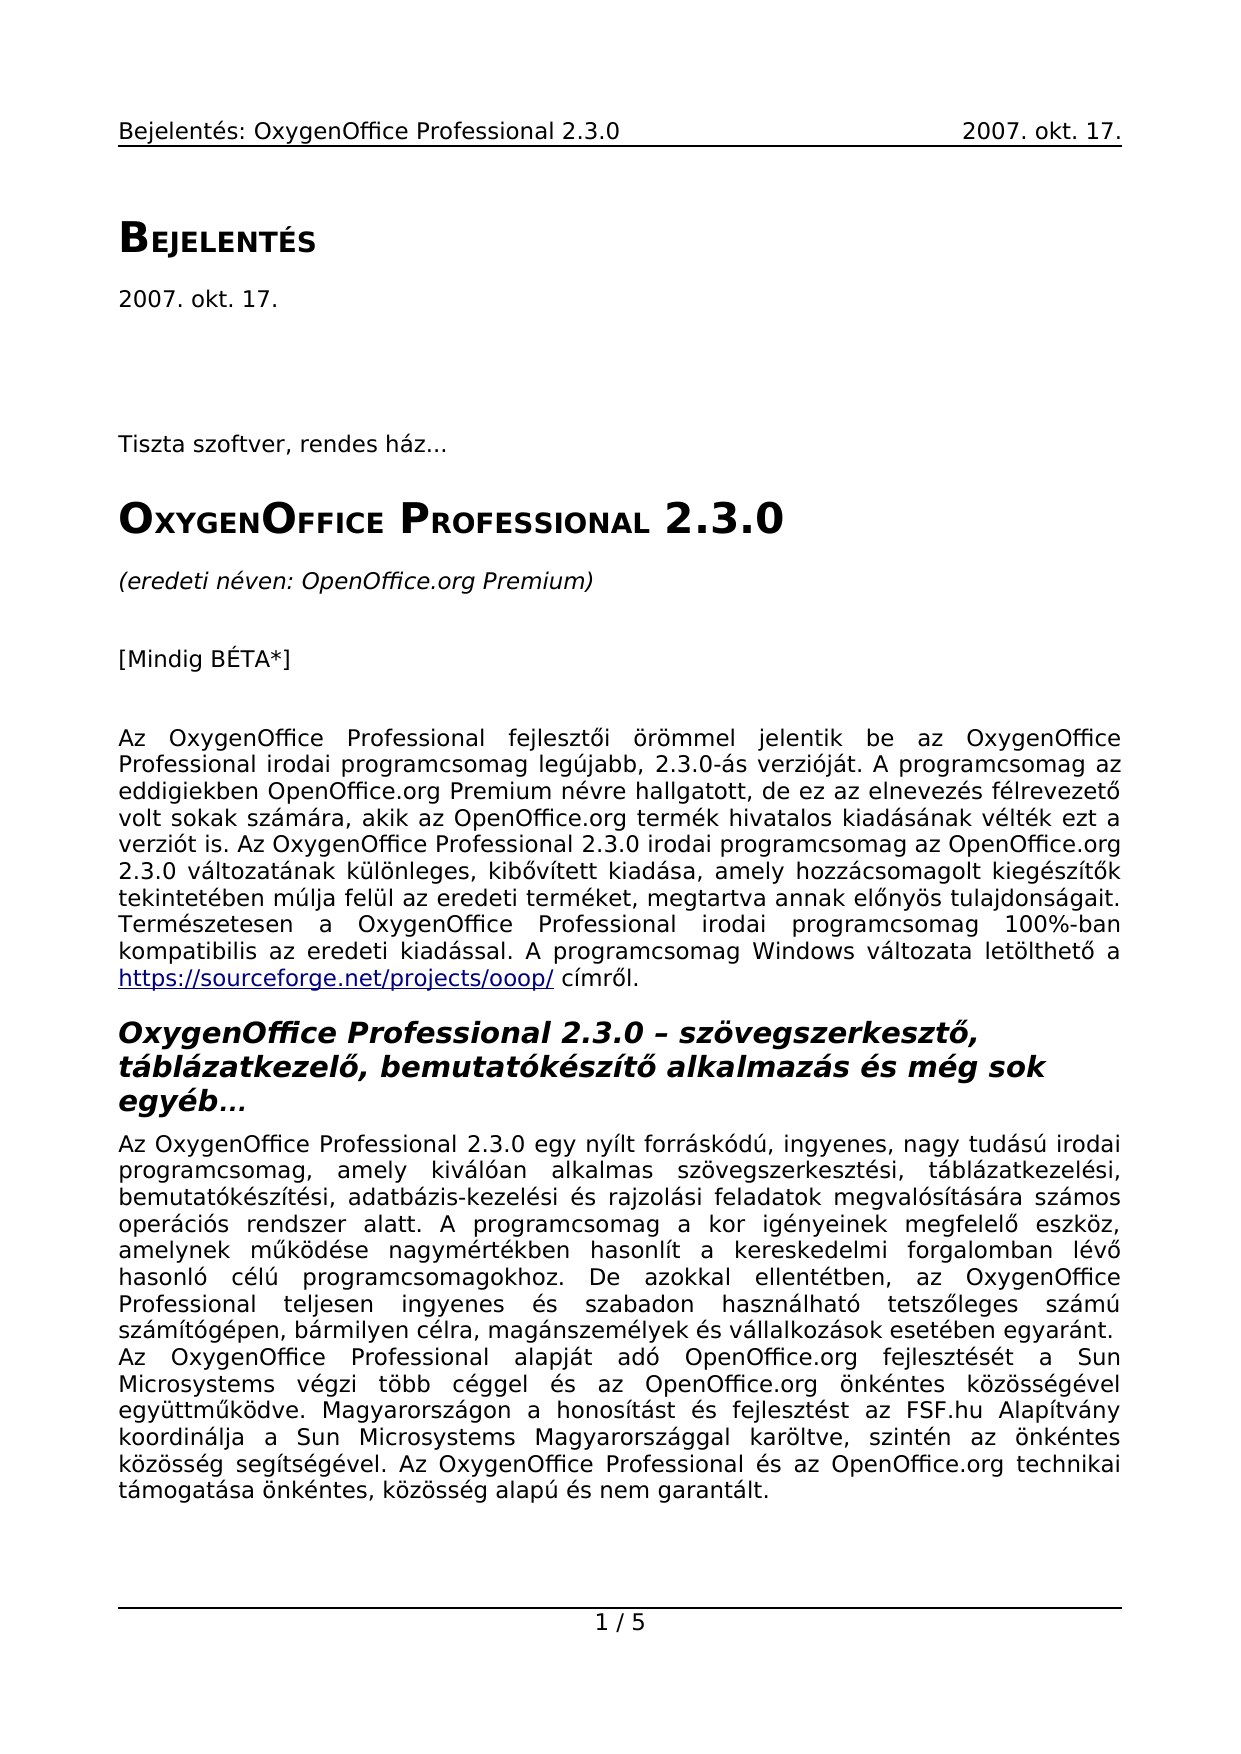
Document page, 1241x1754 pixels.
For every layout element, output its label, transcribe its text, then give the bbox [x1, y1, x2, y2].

subtitle OxygenOffice Professional 2.3.0 – szövegszerkesztő, táblázatkezelő, bemutatókészítő alkalmazás és még sok egyéb… [118, 1016, 1122, 1118]
text [Mindig BÉTA*] [118, 646, 1122, 673]
text Tiszta szoftver, rendes ház... [118, 431, 1122, 458]
subtitle OxygenOffice Professional 2.3.0 [118, 494, 1122, 544]
text (eredeti néven: OpenOffice.org Premium) [118, 568, 1122, 595]
subtitle Bejelentés [118, 213, 1122, 262]
text Az OxygenOffice Professional fejlesztői örömmel jelentik be az OxygenOffice Professional irodai programcsomag legújabb, 2.3.0-ás verzióját. A programcsomag az eddigiekben OpenOffice.org Premium névre hallgatott, de ez az elnevezés félrevezető volt sokak számára, akik az OpenOffice.org termék hivatalos kiadásának vélték ezt a verziót is. Az OxygenOffice Professional 2.3.0 irodai programcsomag az OpenOffice.org 2.3.0 változatának különleges, kibővített kiadása, amely hozzácsomagolt kiegészítők tekintetében múlja felül az eredeti terméket, megtartva annak előnyös tulajdonságait. Természetesen a OxygenOffice Professional irodai programcsomag 100%-ban kompatibilis az eredeti kiadással. A programcsomag Windows változata letölthető a https://sourceforge.net/projects/ooop/ címről. [118, 725, 1122, 991]
text Az OxygenOffice Professional 2.3.0 egy nyílt forráskódú, ingyenes, nagy tudású irodai programcsomag, amely kiválóan alkalmas szövegszerkesztési, táblázatkezelési, bemutatókészítési, adatbázis-kezelési és rajzolási feladatok megvalósítására számos operációs rendszer alatt. A programcsomag a kor igényeinek megfelelő eszköz, amelynek működése nagymértékben hasonlít a kereskedelmi forgalomban lévő hasonló célú programcsomagokhoz. De azokkal ellentétben, az OxygenOffice Professional teljesen ingyenes és szabadon használható tetszőleges számú számítógépen, bármilyen célra, magánszemélyek és vállalkozások esetében egyaránt. [118, 1131, 1122, 1344]
text Az OxygenOffice Professional alapját adó OpenOffice.org fejlesztését a Sun Microsystems végzi több céggel és az OpenOffice.org önkéntes közösségével együttműködve. Magyarországon a honosítást és fejlesztést az FSF.hu Alapítvány koordinálja a Sun Microsystems Magyarországgal karöltve, szintén az önkéntes közösség segítségével. Az OxygenOffice Professional és az OpenOffice.org technikai támogatása önkéntes, közösség alapú és nem garantált. [118, 1344, 1122, 1504]
text 2007. október 17. [118, 286, 1122, 313]
